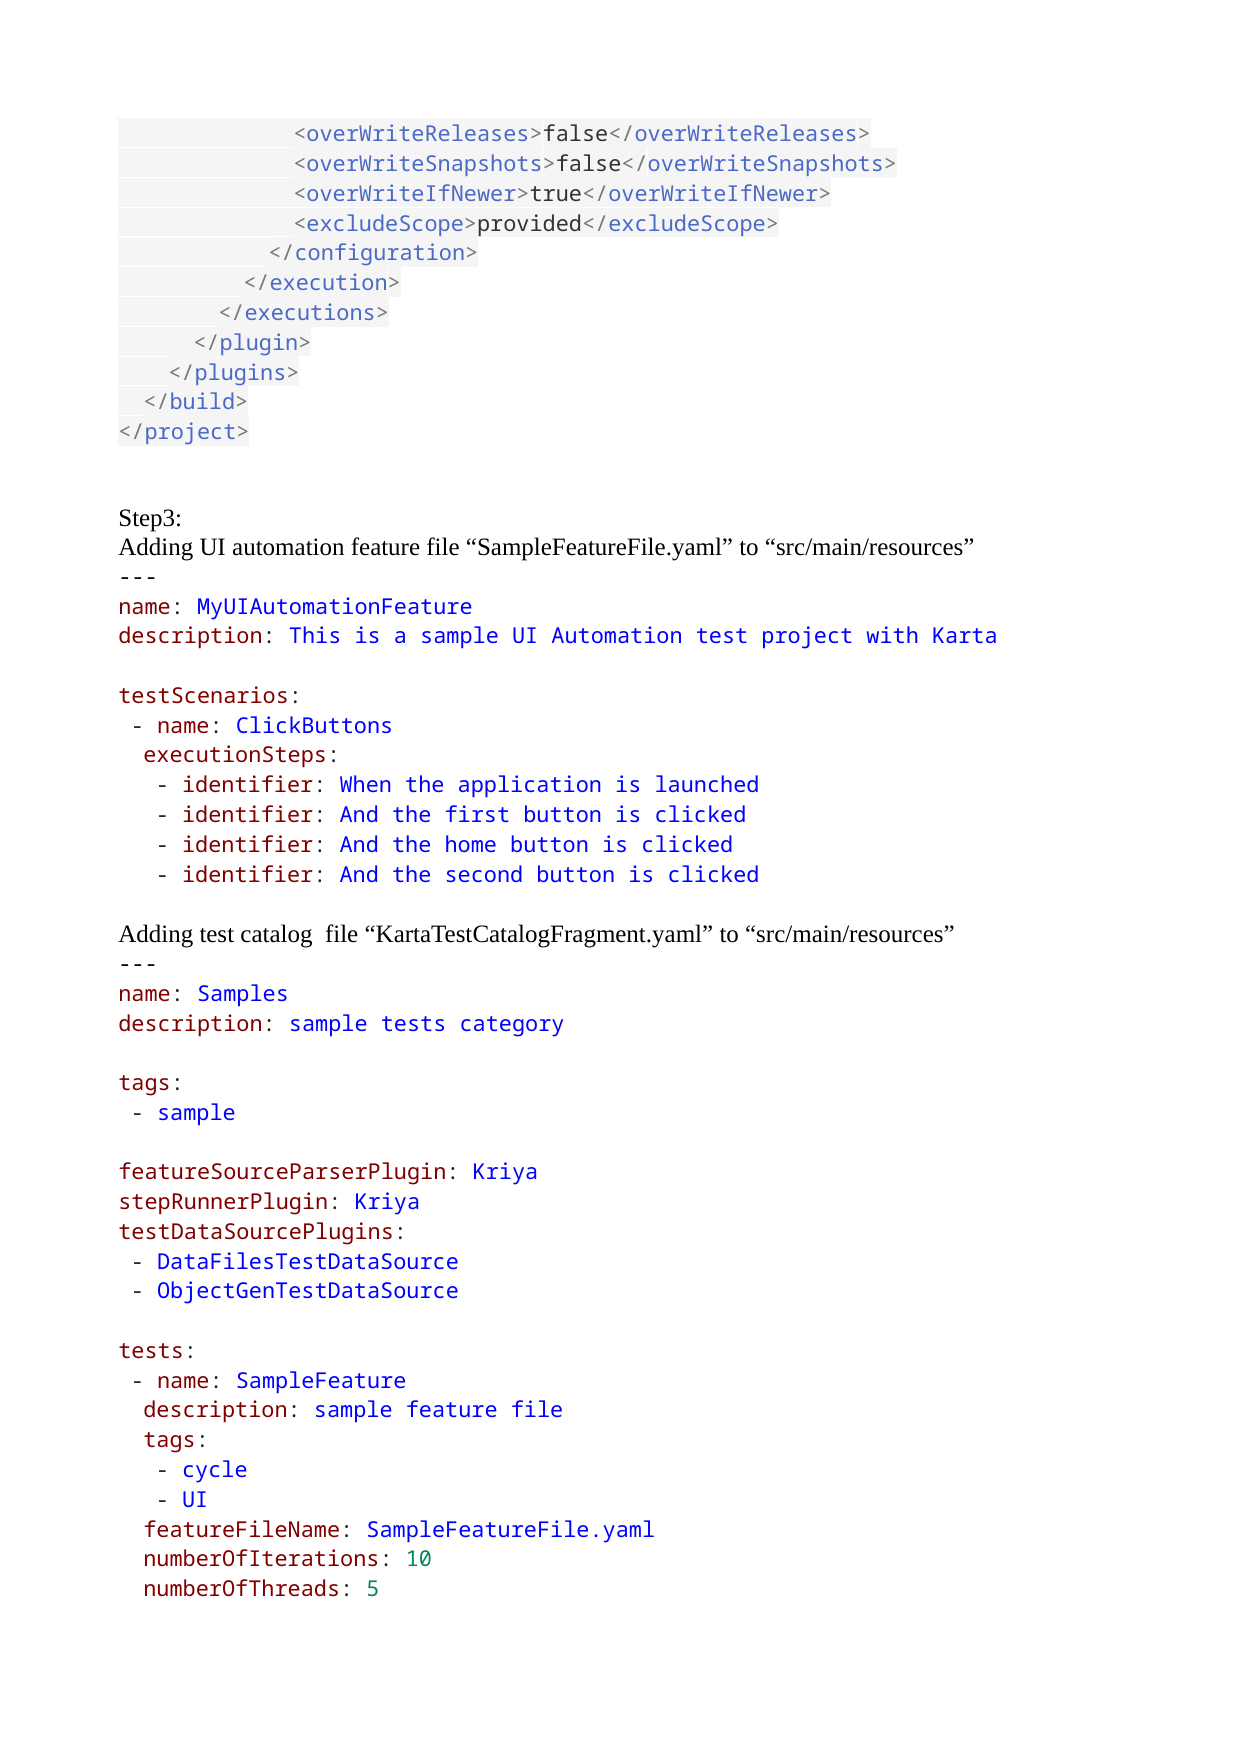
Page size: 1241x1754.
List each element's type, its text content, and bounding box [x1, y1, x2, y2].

text Step3: [118, 503, 1122, 532]
text numberOfIterations: 10 [118, 1543, 1122, 1573]
text executionSteps: [118, 739, 1122, 769]
text <excludeScope>provided</excludeScope> [118, 207, 1122, 237]
text - identifier: When the application is launched [118, 769, 1122, 799]
text featureFileName: SampleFeatureFile.yaml [118, 1514, 1122, 1543]
text - DataFilesTestDataSource [118, 1246, 1122, 1275]
text testDataSourcePlugins: [118, 1216, 1122, 1246]
text <overWriteReleases>false</overWriteReleases> [118, 118, 1122, 148]
text </plugin> [118, 327, 1122, 356]
text - ObjectGenTestDataSource [118, 1275, 1122, 1305]
text - sample [118, 1097, 1122, 1127]
text <overWriteIfNewer>true</overWriteIfNewer> [118, 178, 1122, 207]
text </configuration> [118, 237, 1122, 267]
text stepRunnerPlugin: Kriya [118, 1186, 1122, 1216]
text <overWriteSnapshots>false</overWriteSnapshots> [118, 148, 1122, 178]
text - identifier: And the first button is clicked [118, 799, 1122, 829]
text </execution> [118, 267, 1122, 297]
text </project> [118, 416, 1122, 446]
text numberOfThreads: 5 [118, 1573, 1122, 1603]
text testScenarios: [118, 680, 1122, 710]
text - UI [118, 1484, 1122, 1514]
text name: Samples [118, 978, 1122, 1007]
text </plugins> [118, 356, 1122, 386]
text --- [118, 561, 1122, 591]
text Adding test catalog file “KartaTestCatalogFragment.yaml” to “src/main/resources” [118, 918, 1122, 948]
text featureSourceParserPlugin: Kriya [118, 1156, 1122, 1186]
text --- [118, 948, 1122, 978]
text tags: [118, 1424, 1122, 1454]
text description: sample tests category [118, 1007, 1122, 1037]
text - cycle [118, 1454, 1122, 1484]
text - name: SampleFeature [118, 1365, 1122, 1394]
text description: This is a sample UI Automation test project with Karta [118, 620, 1122, 650]
text </build> [118, 386, 1122, 416]
text - identifier: And the second button is clicked [118, 859, 1122, 888]
text - identifier: And the home button is clicked [118, 829, 1122, 859]
text description: sample feature file [118, 1394, 1122, 1424]
text tests: [118, 1335, 1122, 1365]
text </executions> [118, 297, 1122, 327]
text - name: ClickButtons [118, 710, 1122, 739]
text tags: [118, 1067, 1122, 1097]
text name: MyUIAutomationFeature [118, 591, 1122, 620]
text Adding UI automation feature file “SampleFeatureFile.yaml” to “src/main/resources” [118, 532, 1122, 561]
